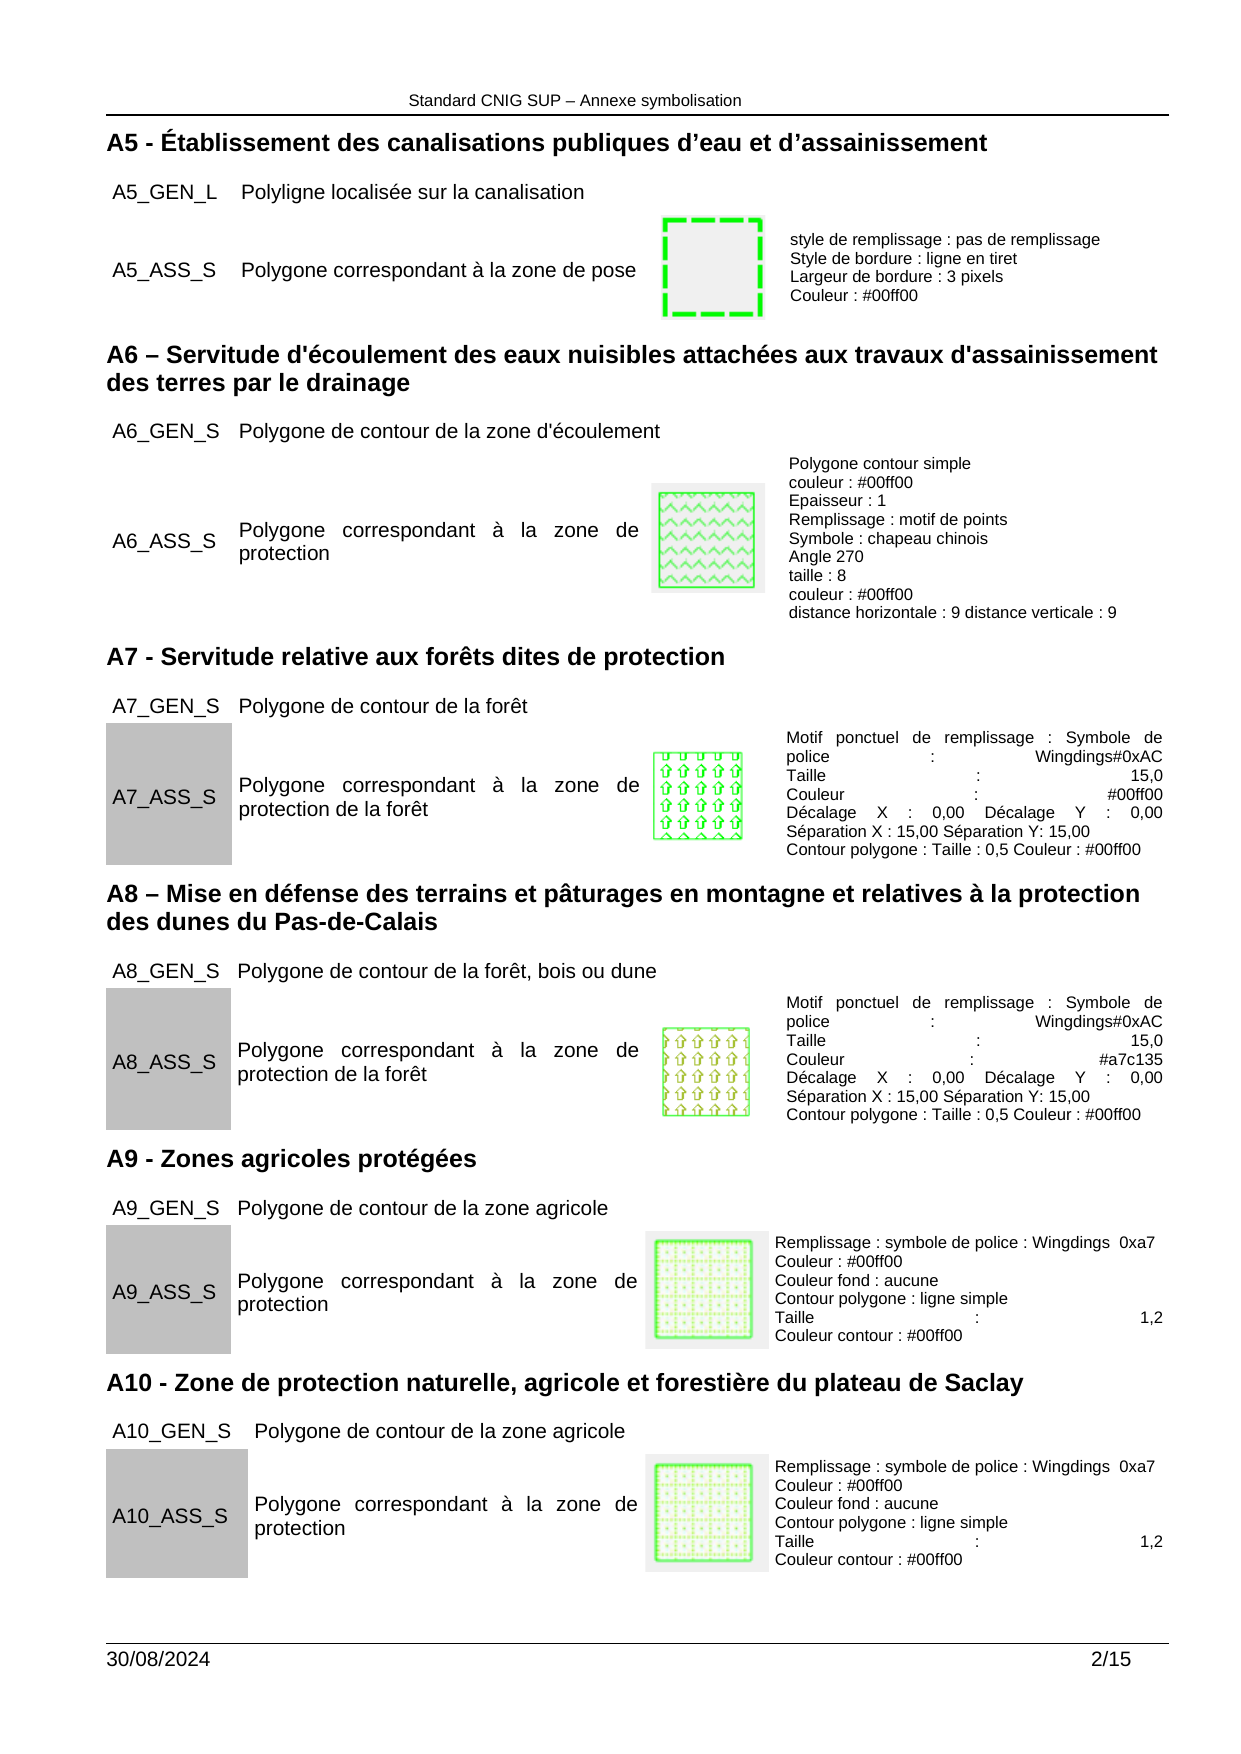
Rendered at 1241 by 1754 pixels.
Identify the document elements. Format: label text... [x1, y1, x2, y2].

subtitle A10 - Zone de protection naturelle, agricole et forestière du plateau de Saclay [106, 1369, 1169, 1397]
picture [645, 1454, 769, 1572]
picture [645, 1231, 769, 1349]
table_cell A10_ASS_S [106, 1449, 248, 1578]
subtitle A8 – Mise en défense des terrains et pâturages en montagne et relatives à la protection des dunes du Pas-de-Calais [106, 880, 1169, 936]
table_cell [644, 1225, 769, 1354]
table_cell A7_ASS_S [106, 723, 232, 865]
table_header A7_GEN_S [106, 683, 232, 723]
table_header A5_GEN_L [106, 169, 235, 209]
table_cell A8_ASS_S [106, 988, 231, 1130]
subtitle A7 - Servitude relative aux forêts dites de protection [106, 643, 1169, 671]
table_header Polygone de contour de la forêt, bois ou dune [231, 948, 1169, 988]
table_cell A5_ASS_S [106, 210, 235, 326]
table_cell Remplissage : symbole de police : Wingdings 0xa7 Couleur : #00ff00 Couleur fond : aucune Contour polygone : ligne simple Taille : 1,2 Couleur contour : #00ff00 [769, 1449, 1169, 1578]
table_cell Polygone correspondant à la zone de pose [235, 210, 654, 326]
table_cell Polygone correspondant à la zone de protection [248, 1449, 644, 1578]
subtitle A9 - Zones agricoles protégées [106, 1145, 1169, 1173]
picture [658, 1025, 759, 1121]
table_cell [654, 210, 772, 326]
table_cell Polygone contour simple couleur : #00ff00 Epaisseur : 1 Remplissage : motif de points Symbole : chapeau chinois Angle 270 taille : 8 couleur : #00ff00 distance horizontale : 9 distance verticale : 9 [771, 449, 1170, 628]
table_cell [645, 449, 771, 628]
picture [651, 483, 766, 593]
table_cell [644, 1449, 769, 1578]
table_header [654, 169, 1172, 209]
table_cell Motif ponctuel de remplissage : Symbole de police : Wingdings#0xAC Taille : 15,0 Couleur : #a7c135 Décalage X : 0,00 Décalage Y : 0,00 Séparation X : 15,00 Séparation Y: 15,00 Contour polygone : Taille : 0,5 Couleur : #00ff00 [769, 988, 1169, 1130]
subtitle A5 - Établissement des canalisations publiques d’eau et d’assainissement [106, 129, 1169, 157]
subtitle A6 – Servitude d'écoulement des eaux nuisibles attachées aux travaux d'assainissement des terres par le drainage [106, 341, 1169, 396]
table_cell A6_ASS_S [106, 449, 233, 628]
table_cell [645, 988, 769, 1130]
table_cell Motif ponctuel de remplissage : Symbole de police : Wingdings#0xAC Taille : 15,0 Couleur : #00ff00 Décalage X : 0,00 Décalage Y : 0,00 Séparation X : 15,00 Séparation Y: 15,00 Contour polygone : Taille : 0,5 Couleur : #00ff00 [769, 723, 1169, 865]
table_cell [646, 723, 769, 865]
table_header A6_GEN_S [106, 408, 233, 449]
table_header A9_GEN_S [106, 1185, 231, 1225]
table_header Polyligne localisée sur la canalisation [235, 169, 654, 209]
picture [651, 749, 752, 845]
table_header Polygone de contour de la zone agricole [248, 1408, 1169, 1449]
picture [660, 215, 766, 320]
table_cell Polygone correspondant à la zone de protection [231, 1225, 644, 1354]
table_header A10_GEN_S [106, 1408, 248, 1449]
table_header Polygone de contour de la forêt [233, 683, 646, 723]
table_cell Polygone correspondant à la zone de protection [233, 449, 645, 628]
table_header A8_GEN_S [106, 948, 231, 988]
table_cell Polygone correspondant à la zone de protection de la forêt [233, 723, 646, 865]
table_cell style de remplissage : pas de remplissage Style de bordure : ligne en tiret Largeur de bordure : 3 pixels Couleur : #00ff00 [773, 210, 1172, 326]
table_header [646, 683, 1169, 723]
table_header Polygone de contour de la zone agricole [231, 1185, 1169, 1225]
table_cell A9_ASS_S [106, 1225, 231, 1354]
table_cell Polygone correspondant à la zone de protection de la forêt [231, 988, 645, 1130]
table_header Polygone de contour de la zone d'écoulement [233, 408, 1170, 449]
table_cell Remplissage : symbole de police : Wingdings 0xa7 Couleur : #00ff00 Couleur fond : aucune Contour polygone : ligne simple Taille : 1,2 Couleur contour : #00ff00 [769, 1225, 1169, 1354]
